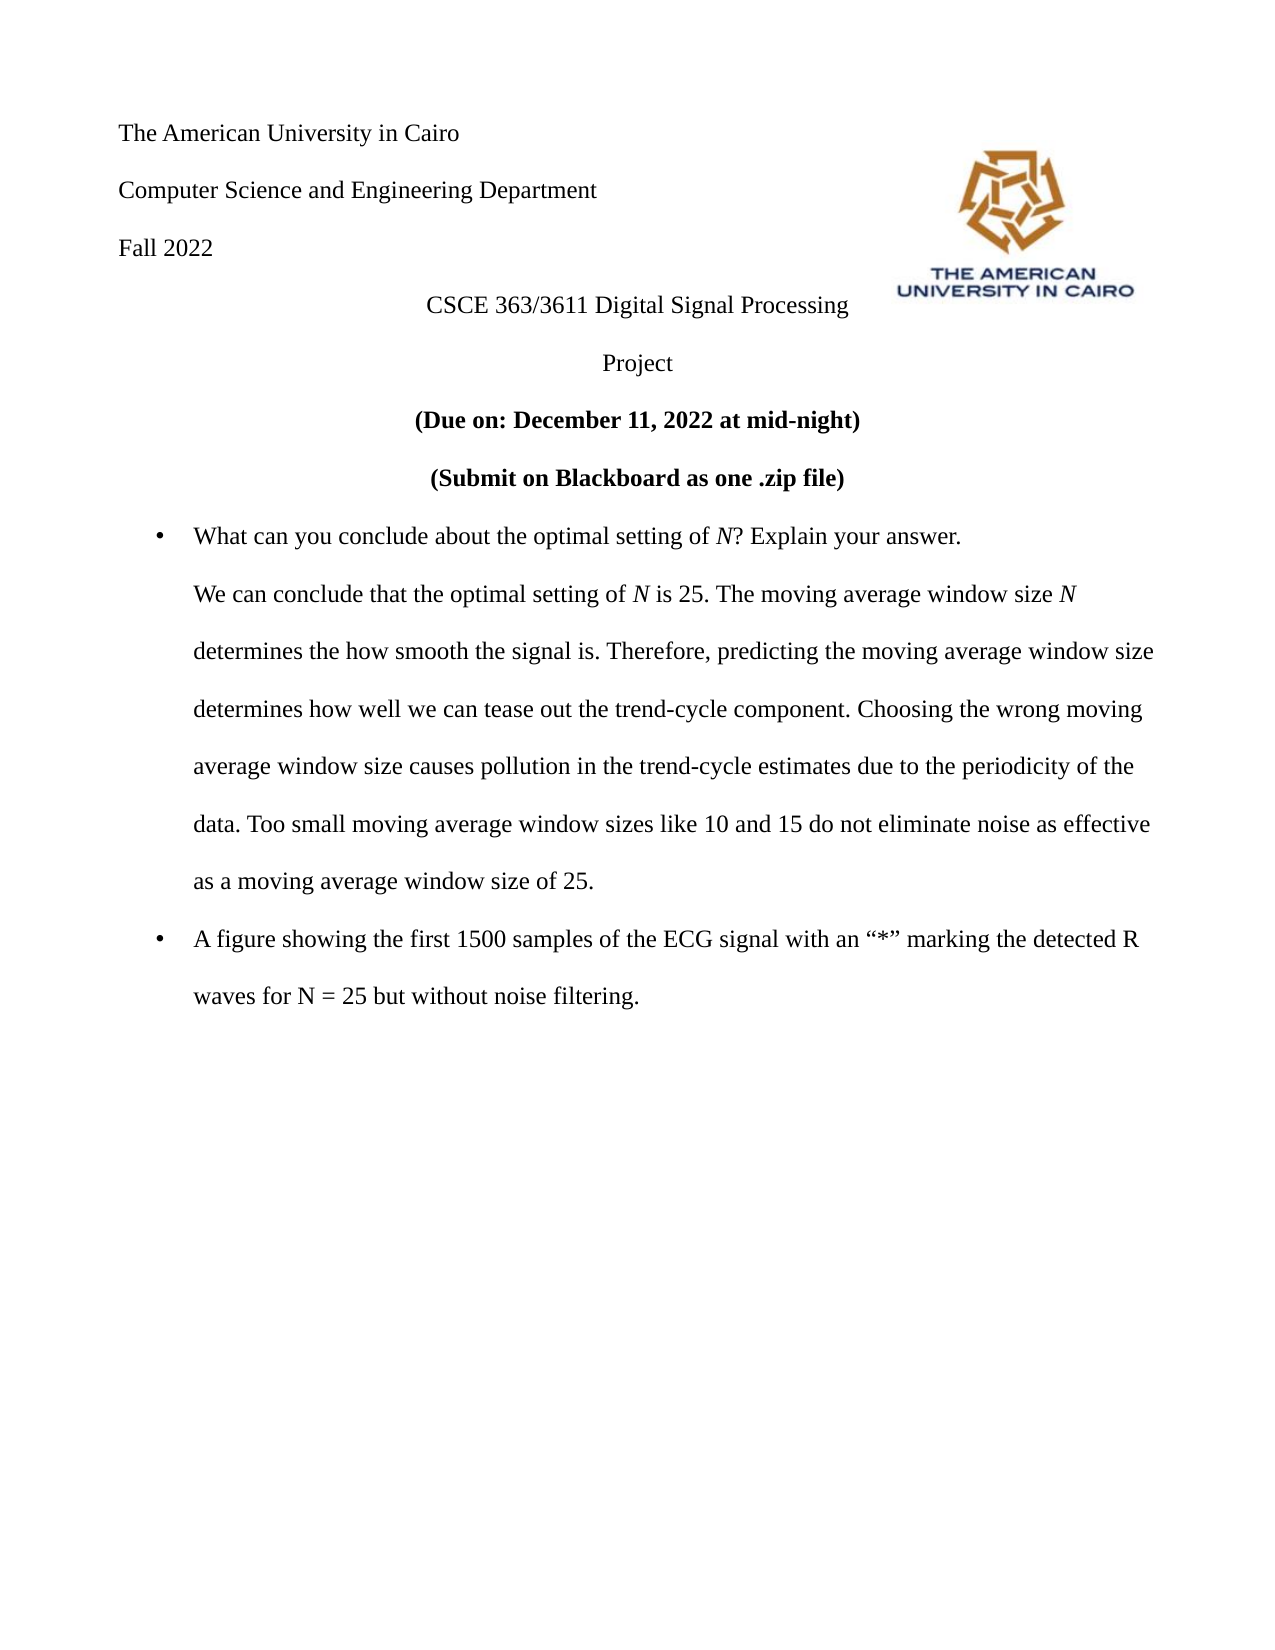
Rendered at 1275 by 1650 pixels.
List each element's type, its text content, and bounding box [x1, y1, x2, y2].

picture [891, 140, 1144, 305]
list A figure showing the first 1500 samples of the ECG signal with an “*” marking the detected R waves for N = 25 but without noise filtering. [156, 924, 1157, 1010]
list What can you conclude about the optimal setting of N? Explain your answer. [156, 521, 1157, 550]
list We can conclude that the optimal setting of N is 25. The moving average window size N determines the how smooth the signal is. Therefore, predicting the moving average window size determines how well we can tease out the trend-cycle component. Choosing the wrong moving average window size causes pollution in the trend-cycle estimates due to the periodicity of the data. Too small moving average window sizes like 10 and 15 do not eliminate noise as effective as a moving average window size of 25. [156, 579, 1157, 895]
